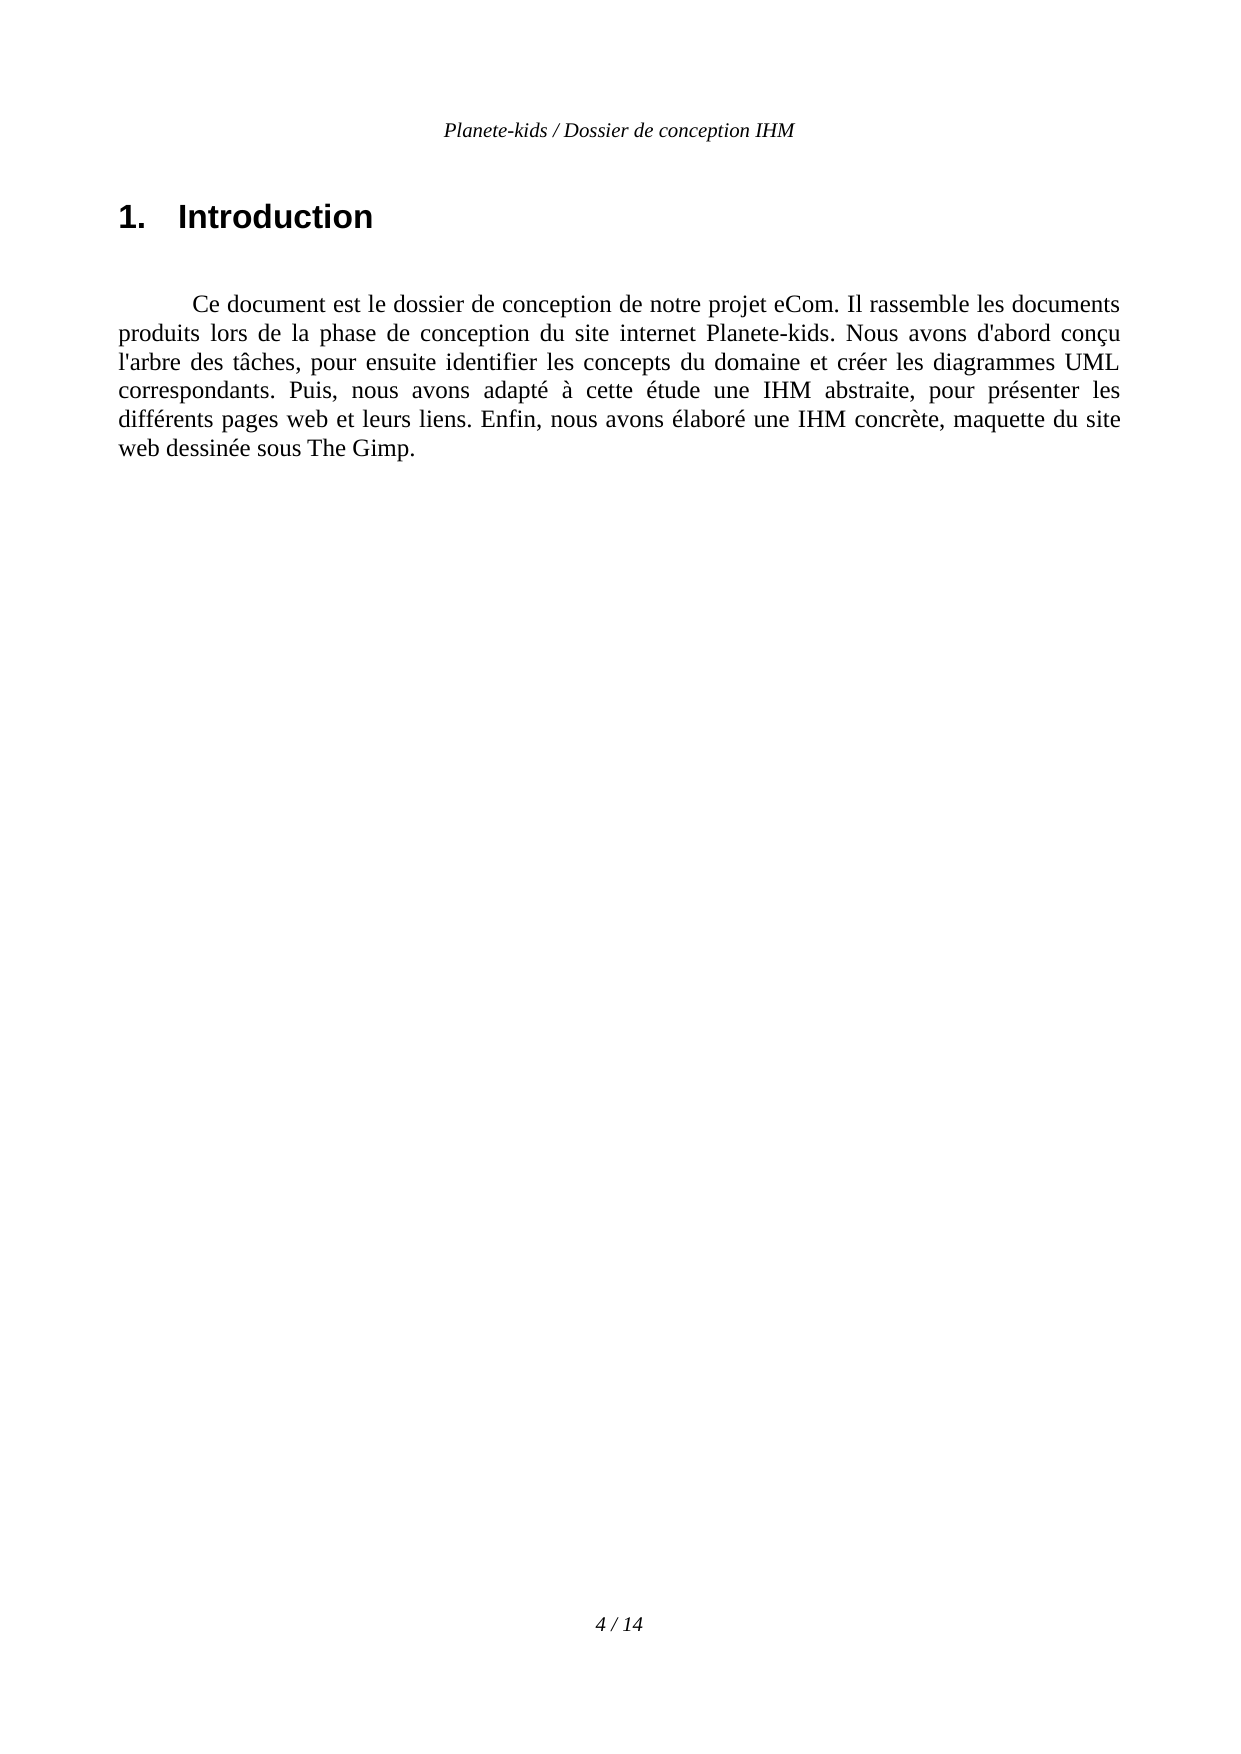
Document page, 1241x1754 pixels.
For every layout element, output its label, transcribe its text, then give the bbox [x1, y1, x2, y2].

text Ce document est le dossier de conception de notre projet eCom. Il rassemble les documents produits lors de la phase de conception du site internet Planete-kids. Nous avons d'abord conçu l'arbre des tâches, pour ensuite identifier les concepts du domaine et créer les diagrammes UML correspondants. Puis, nous avons adapté à cette étude une IHM abstraite, pour présenter les différents pages web et leurs liens. Enfin, nous avons élaboré une IHM concrète, maquette du site web dessinée sous The Gimp. [118, 289, 1122, 462]
subtitle Introduction [118, 197, 1122, 235]
